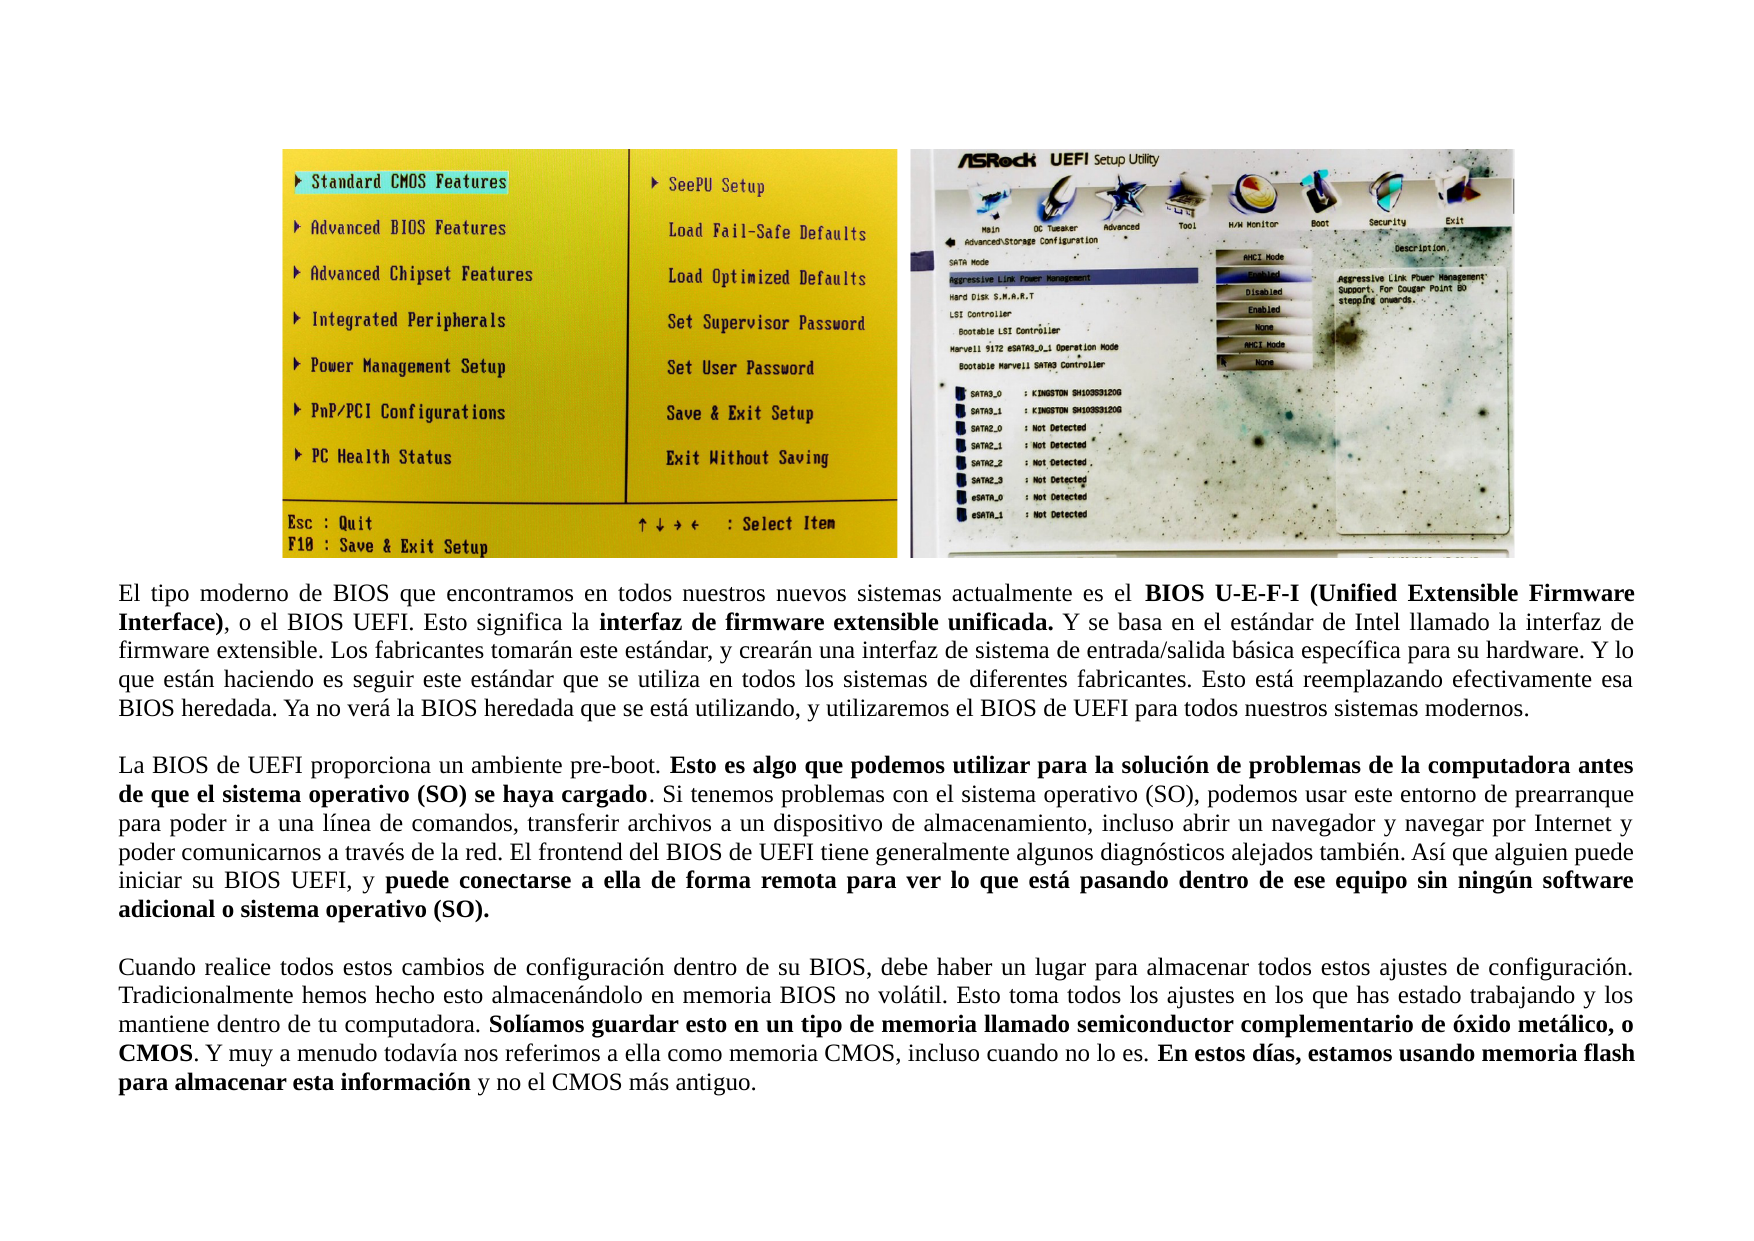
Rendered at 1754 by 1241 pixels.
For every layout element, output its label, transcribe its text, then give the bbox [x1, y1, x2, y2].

picture [281, 149, 1515, 558]
text Cuando realice todos estos cambios de configuración dentro de su BIOS, debe haber un lugar para almacenar todos estos ajustes de configuración. Tradicionalmente hemos hecho esto almacenándolo en memoria BIOS no volátil. Esto toma todos los ajustes en los que has estado trabajando y los mantiene dentro de tu computadora. Solíamos guardar esto en un tipo de memoria llamado semiconductor complementario de óxido metálico, o CMOS. Y muy a menudo todavía nos referimos a ella como memoria CMOS, incluso cuando no lo es. En estos días, estamos usando memoria flash para almacenar esta información y no el CMOS más antiguo. [118, 952, 1636, 1096]
text El tipo moderno de BIOS que encontramos en todos nuestros nuevos sistemas actualmente es el BIOS U-E-F-I (Unified Extensible Firmware Interface), o el BIOS UEFI. Esto significa la interfaz de firmware extensible unificada. Y se basa en el estándar de Intel llamado la interfaz de firmware extensible. Los fabricantes tomarán este estándar, y crearán una interfaz de sistema de entrada/salida básica específica para su hardware. Y lo que están haciendo es seguir este estándar que se utiliza en todos los sistemas de diferentes fabricantes. Esto está reemplazando efectivamente esa BIOS heredada. Ya no verá la BIOS heredada que se está utilizando, y utilizaremos el BIOS de UEFI para todos nuestros sistemas modernos. [118, 578, 1636, 722]
text La BIOS de UEFI proporciona un ambiente pre-boot. Esto es algo que podemos utilizar para la solución de problemas de la computadora antes de que el sistema operativo (SO) se haya cargado. Si tenemos problemas con el sistema operativo (SO), podemos usar este entorno de prearranque para poder ir a una línea de comandos, transferir archivos a un dispositivo de almacenamiento, incluso abrir un navegador y navegar por Internet y poder comunicarnos a través de la red. El frontend del BIOS de UEFI tiene generalmente algunos diagnósticos alejados también. Así que alguien puede iniciar su BIOS UEFI, y puede conectarse a ella de forma remota para ver lo que está pasando dentro de ese equipo sin ningún software adicional o sistema operativo (SO). [118, 751, 1636, 923]
